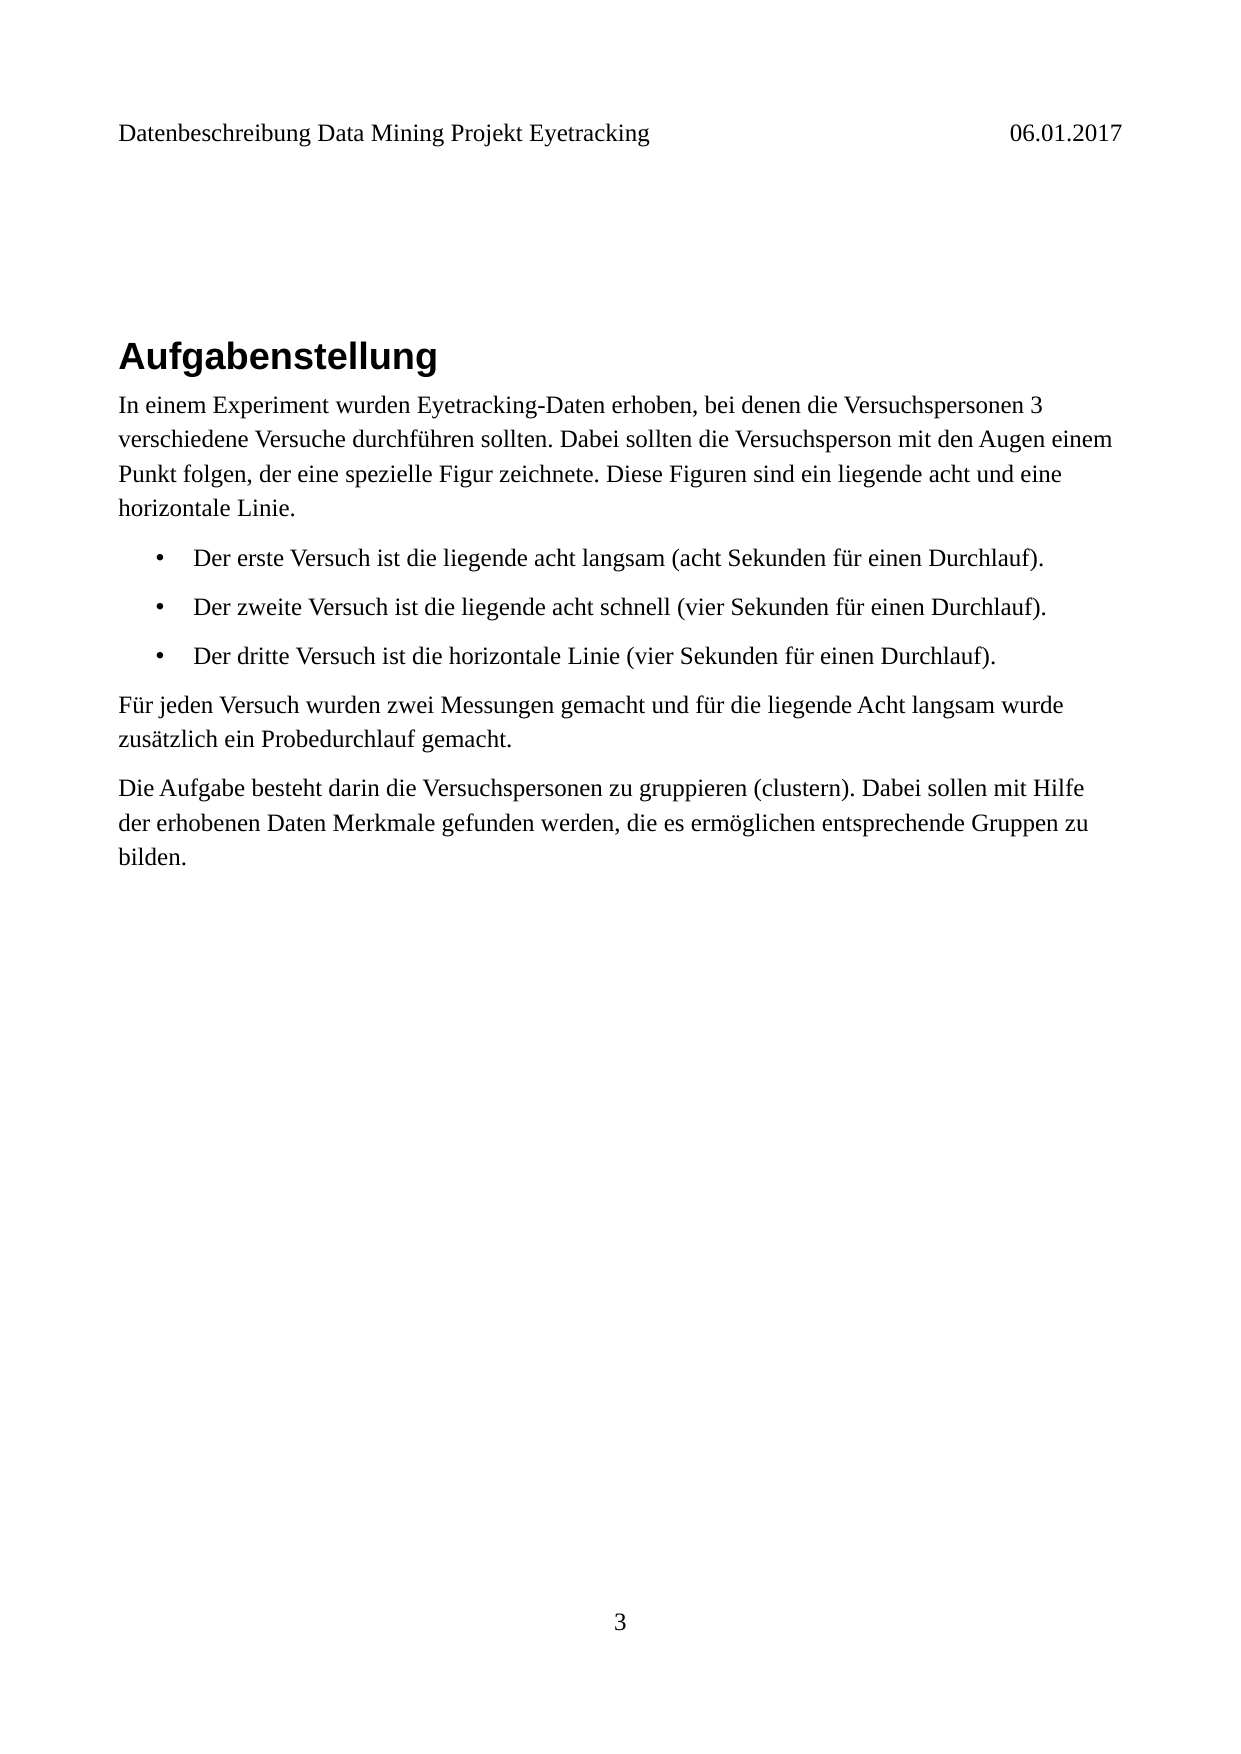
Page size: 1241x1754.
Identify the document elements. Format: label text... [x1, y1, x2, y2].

subtitle Aufgabenstellung [118, 334, 1122, 378]
list Der erste Versuch ist die liegende acht langsam (acht Sekunden für einen Durchlauf). [156, 543, 1122, 571]
text Für jeden Versuch wurden zwei Messungen gemacht und für die liegende Acht langsam wurde zusätzlich ein Probedurchlauf gemacht. [118, 690, 1122, 753]
list Der zweite Versuch ist die liegende acht schnell (vier Sekunden für einen Durchlauf). [156, 592, 1122, 620]
list Der dritte Versuch ist die horizontale Linie (vier Sekunden für einen Durchlauf). [156, 641, 1122, 669]
text Die Aufgabe besteht darin die Versuchspersonen zu gruppieren (clustern). Dabei sollen mit Hilfe der erhobenen Daten Merkmale gefunden werden, die es ermöglichen entsprechende Gruppen zu bilden. [118, 773, 1122, 871]
text In einem Experiment wurden Eyetracking-Daten erhoben, bei denen die Versuchspersonen 3 verschiedene Versuche durchführen sollten. Dabei sollten die Versuchsperson mit den Augen einem Punkt folgen, der eine spezielle Figur zeichnete. Diese Figuren sind ein liegende acht und eine horizontale Linie. [118, 390, 1122, 522]
